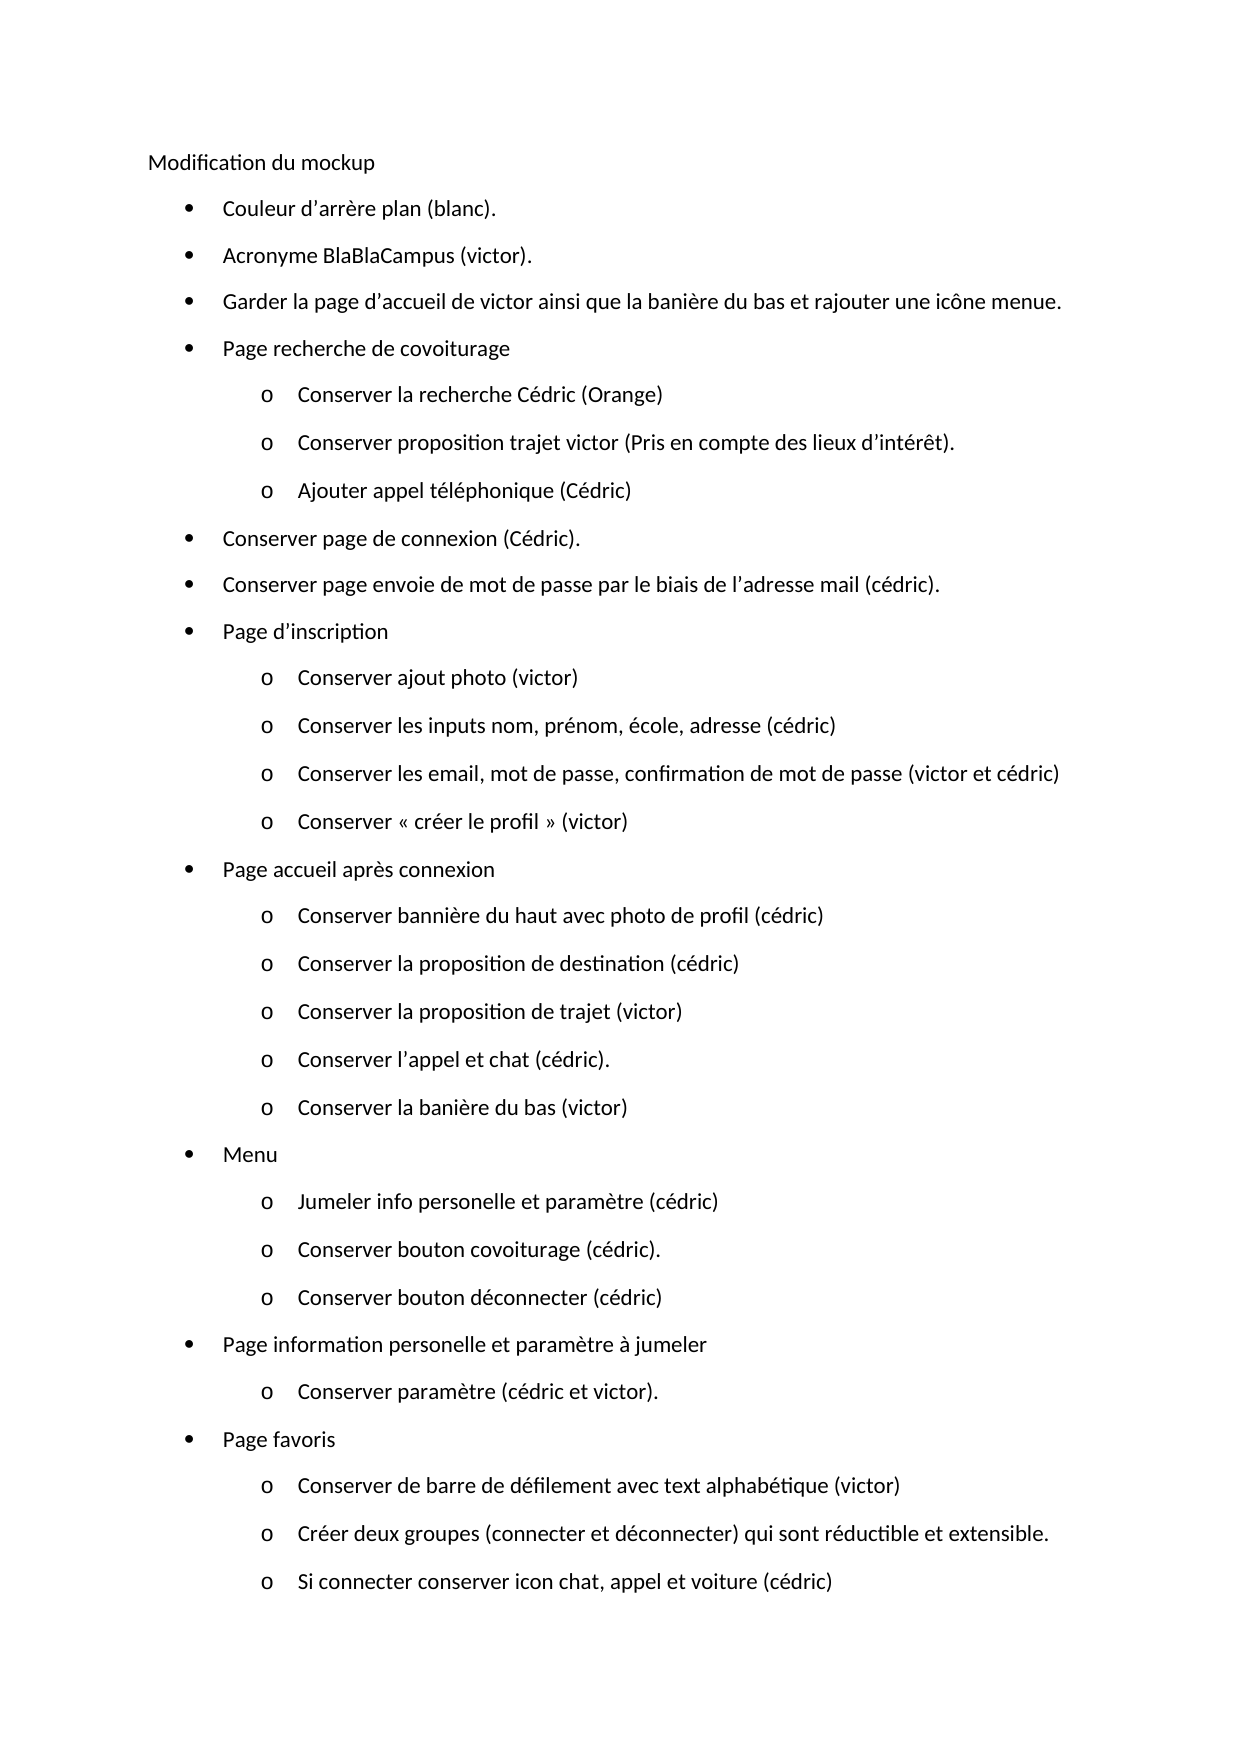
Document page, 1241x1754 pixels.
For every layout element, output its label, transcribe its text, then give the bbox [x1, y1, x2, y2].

list Conserver la proposition de destination (cédric) [260, 949, 1093, 978]
list Conserver les email, mot de passe, confirmation de mot de passe (victor et cédric) [260, 759, 1093, 788]
list Conserver bouton déconnecter (cédric) [260, 1283, 1093, 1312]
list Conserver paramètre (cédric et victor). [260, 1377, 1093, 1406]
list Conserver ajout photo (victor) [260, 663, 1093, 693]
list Conserver de barre de défilement avec text alphabétique (victor) [260, 1471, 1093, 1501]
list Menu [185, 1140, 1093, 1168]
list Page d’inscription [185, 617, 1093, 645]
list Conserver page envoie de mot de passe par le biais de l’adresse mail (cédric). [185, 570, 1093, 598]
list Conserver « créer le profil » (victor) [260, 807, 1093, 836]
list Jumeler info personelle et paramètre (cédric) [260, 1187, 1093, 1216]
list Conserver bannière du haut avec photo de profil (cédric) [260, 901, 1093, 931]
list Conserver les inputs nom, prénom, école, adresse (cédric) [260, 711, 1093, 741]
list Page information personelle et paramètre à jumeler [185, 1330, 1093, 1358]
list Conserver bouton covoiturage (cédric). [260, 1235, 1093, 1264]
list Ajouter appel téléphonique (Cédric) [260, 476, 1093, 505]
list Conserver proposition trajet victor (Pris en compte des lieux d’intérêt). [260, 428, 1093, 457]
list Page accueil après connexion [185, 855, 1093, 883]
list Conserver la recherche Cédric (Orange) [260, 380, 1093, 409]
list Conserver la proposition de trajet (victor) [260, 997, 1093, 1026]
list Conserver l’appel et chat (cédric). [260, 1045, 1093, 1074]
list Page favoris [185, 1425, 1093, 1453]
list Conserver la banière du bas (victor) [260, 1093, 1093, 1122]
list Si connecter conserver icon chat, appel et voiture (cédric) [260, 1567, 1093, 1596]
list Garder la page d’accueil de victor ainsi que la banière du bas et rajouter une icône menue. [185, 287, 1093, 315]
list Créer deux groupes (connecter et déconnecter) qui sont réductible et extensible. [260, 1519, 1093, 1548]
list Conserver page de connexion (Cédric). [185, 524, 1093, 552]
list Page recherche de covoiturage [185, 334, 1093, 362]
list Acronyme BlaBlaCampus (victor). [185, 241, 1093, 269]
list Couleur d’arrère plan (blanc). [185, 194, 1093, 222]
text Modification du mockup [148, 148, 1093, 176]
